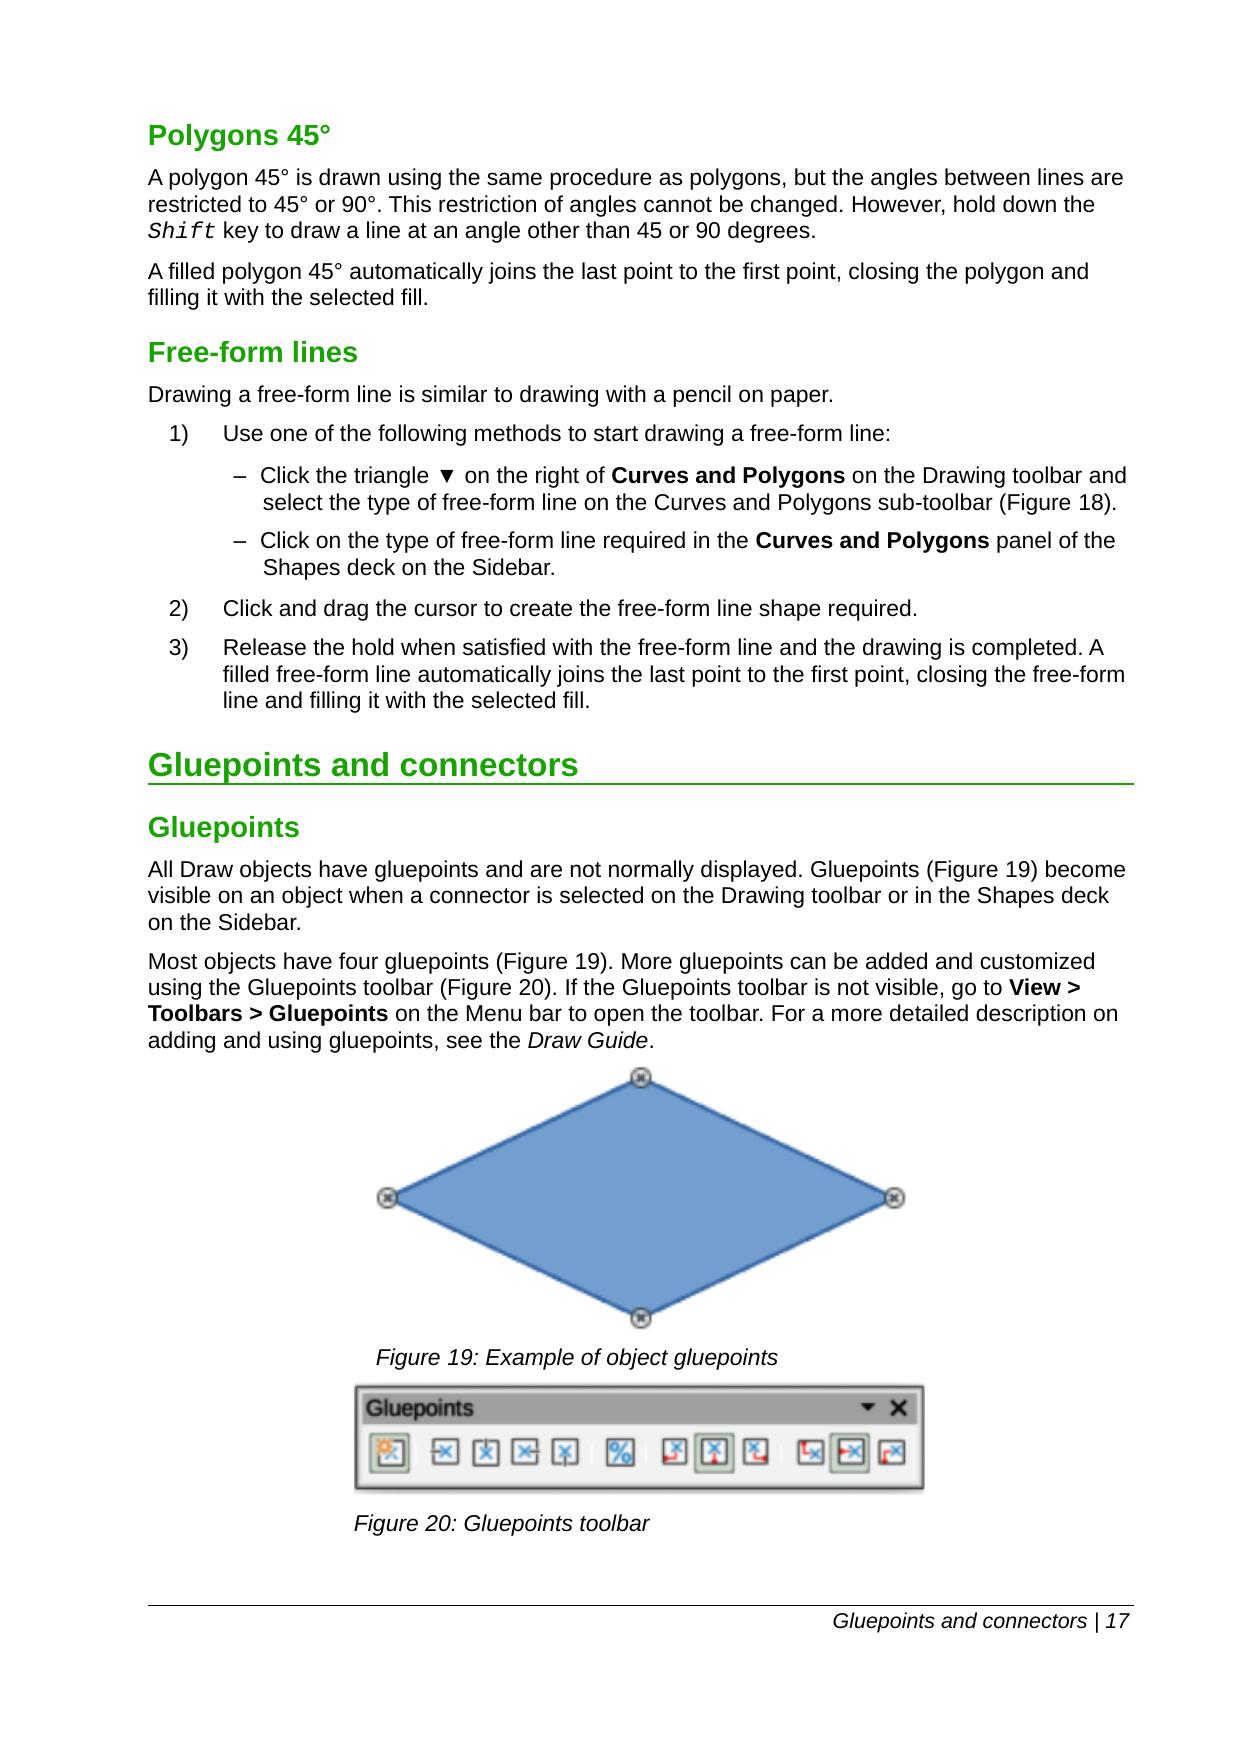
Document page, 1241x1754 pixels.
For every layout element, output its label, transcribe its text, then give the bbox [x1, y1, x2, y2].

subtitle Polygons 45° [148, 118, 1134, 152]
subtitle Gluepoints and connectors [148, 744, 1134, 783]
list Use one of the following methods to start drawing a free-form line: [189, 420, 1134, 447]
text A polygon 45° is drawn using the same procedure as polygons, but the angles between lines are restricted to 45° or 90°. This restriction of angles cannot be changed. However, hold down the Shift key to draw a line at an angle other than 45 or 90 degrees. [148, 164, 1134, 245]
list Click the triangle ▼ on the right of Curves and Polygons on the Drawing toolbar and select the type of free-form line on the Curves and Polygons sub-toolbar (Figure 18). [230, 459, 1134, 515]
list Release the hold when satisfied with the free-form line and the drawing is completed. A filled free-form line automatically joins the last point to the first point, closing the free-form line and filling it with the selected fill. [189, 634, 1134, 713]
text Most objects have four gluepoints (Figure 19). More gluepoints can be added and customized using the Gluepoints toolbar (Figure 20). If the Gluepoints toolbar is not visible, go to View > Toolbars > Gluepoints on the Menu bar to open the toolbar. For a more detailed description on adding and using gluepoints, see the Draw Guide. [148, 948, 1134, 1053]
text Figure 19: Example of object gluepoints [376, 1344, 906, 1370]
text Drawing a free-form line is similar to drawing with a pencil on paper. [148, 381, 1134, 408]
text A filled polygon 45° automatically joins the last point to the first point, closing the polygon and filling it with the selected fill. [148, 258, 1134, 310]
picture [353, 1382, 928, 1498]
picture [375, 1065, 907, 1332]
subtitle Gluepoints [148, 810, 1134, 844]
list Click and drag the cursor to create the free-form line shape required. [189, 595, 1134, 622]
subtitle Free-form lines [148, 335, 1134, 369]
list Click on the type of free-form line required in the Curves and Polygons panel of the Shapes deck on the Sidebar. [230, 524, 1134, 583]
text Figure 20: Gluepoints toolbar [354, 1510, 928, 1537]
text All Draw objects have gluepoints and are not normally displayed. Gluepoints (Figure 19) become visible on an object when a connector is selected on the Drawing toolbar or in the Shapes deck on the Sidebar. [148, 856, 1134, 935]
